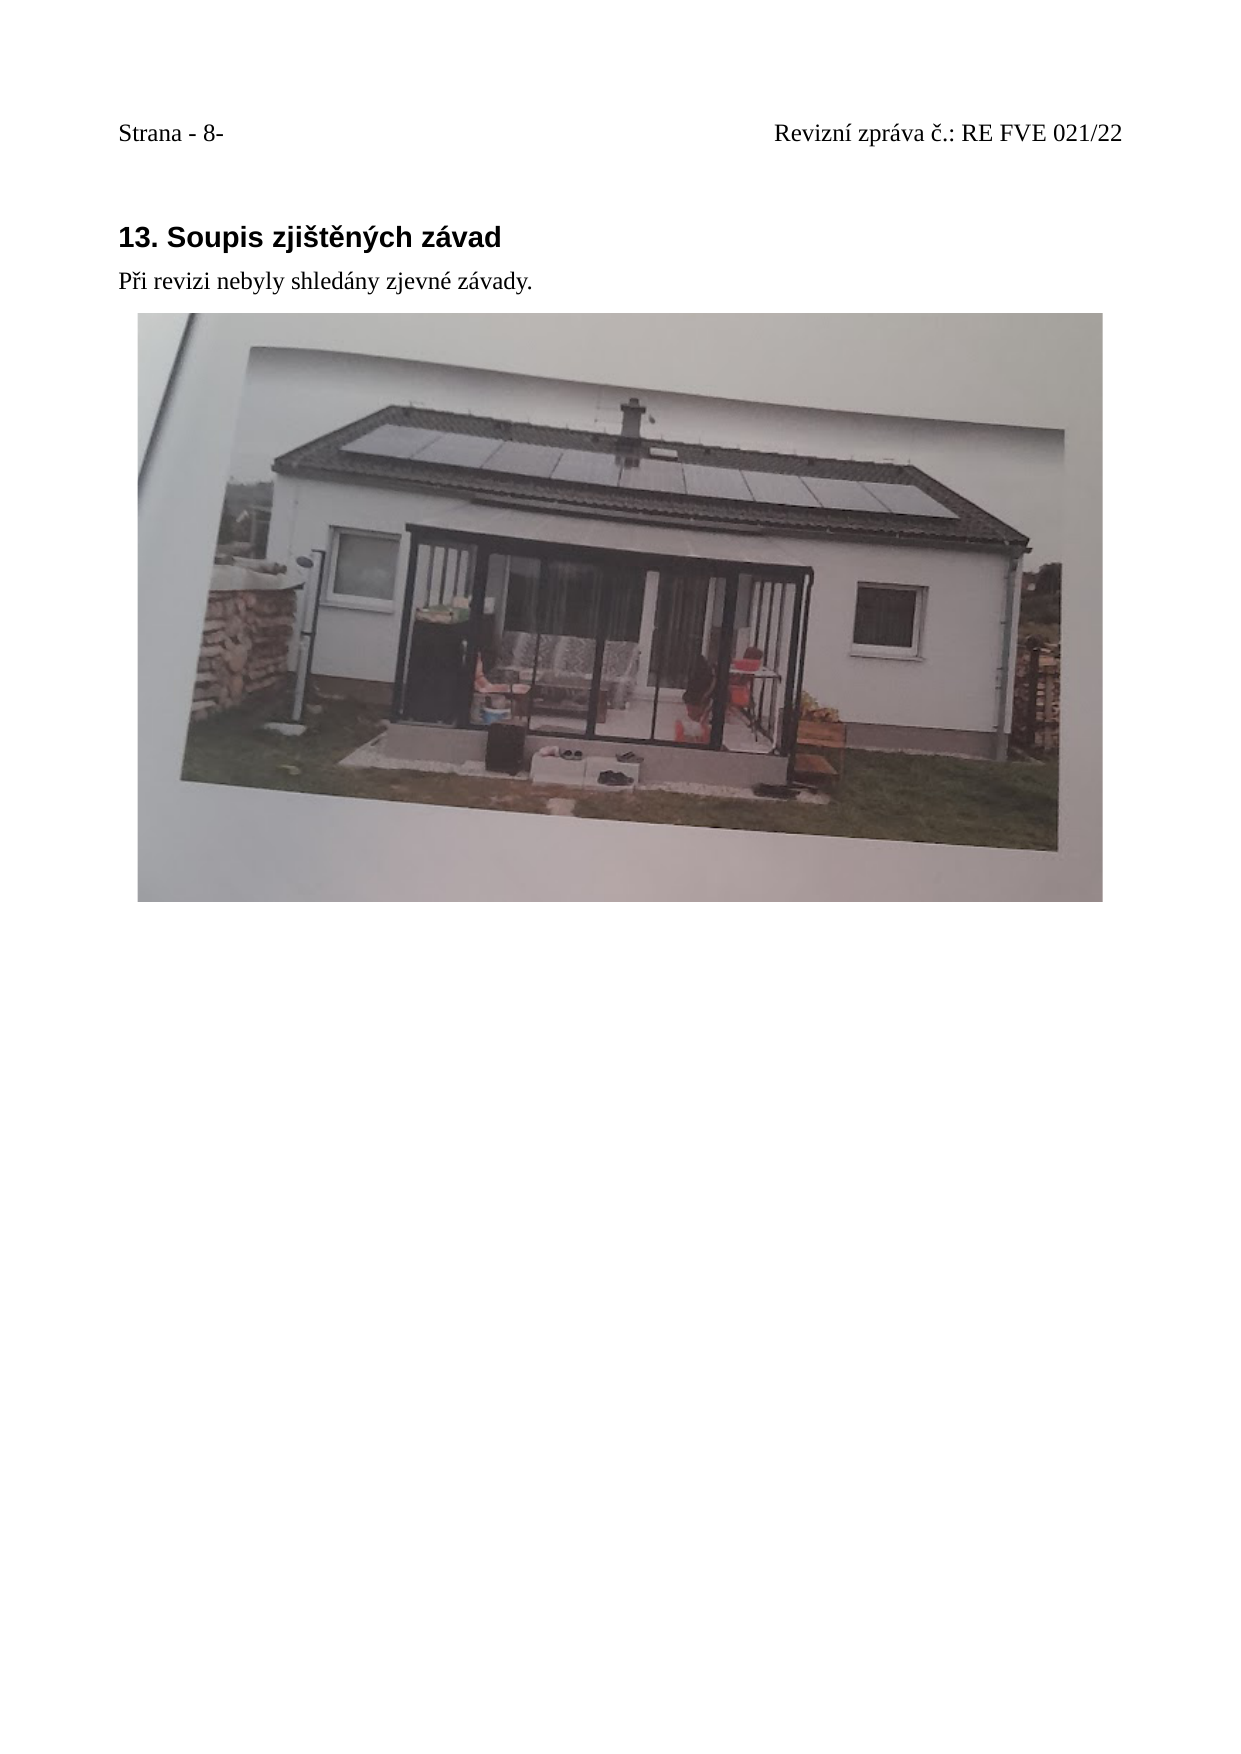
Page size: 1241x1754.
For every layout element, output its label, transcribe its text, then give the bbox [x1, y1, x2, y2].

subtitle 13. Soupis zjištěných závad [118, 220, 1122, 253]
text Při revizi nebyly shledány zjevné závady. [118, 266, 1122, 294]
picture [137, 313, 1103, 902]
